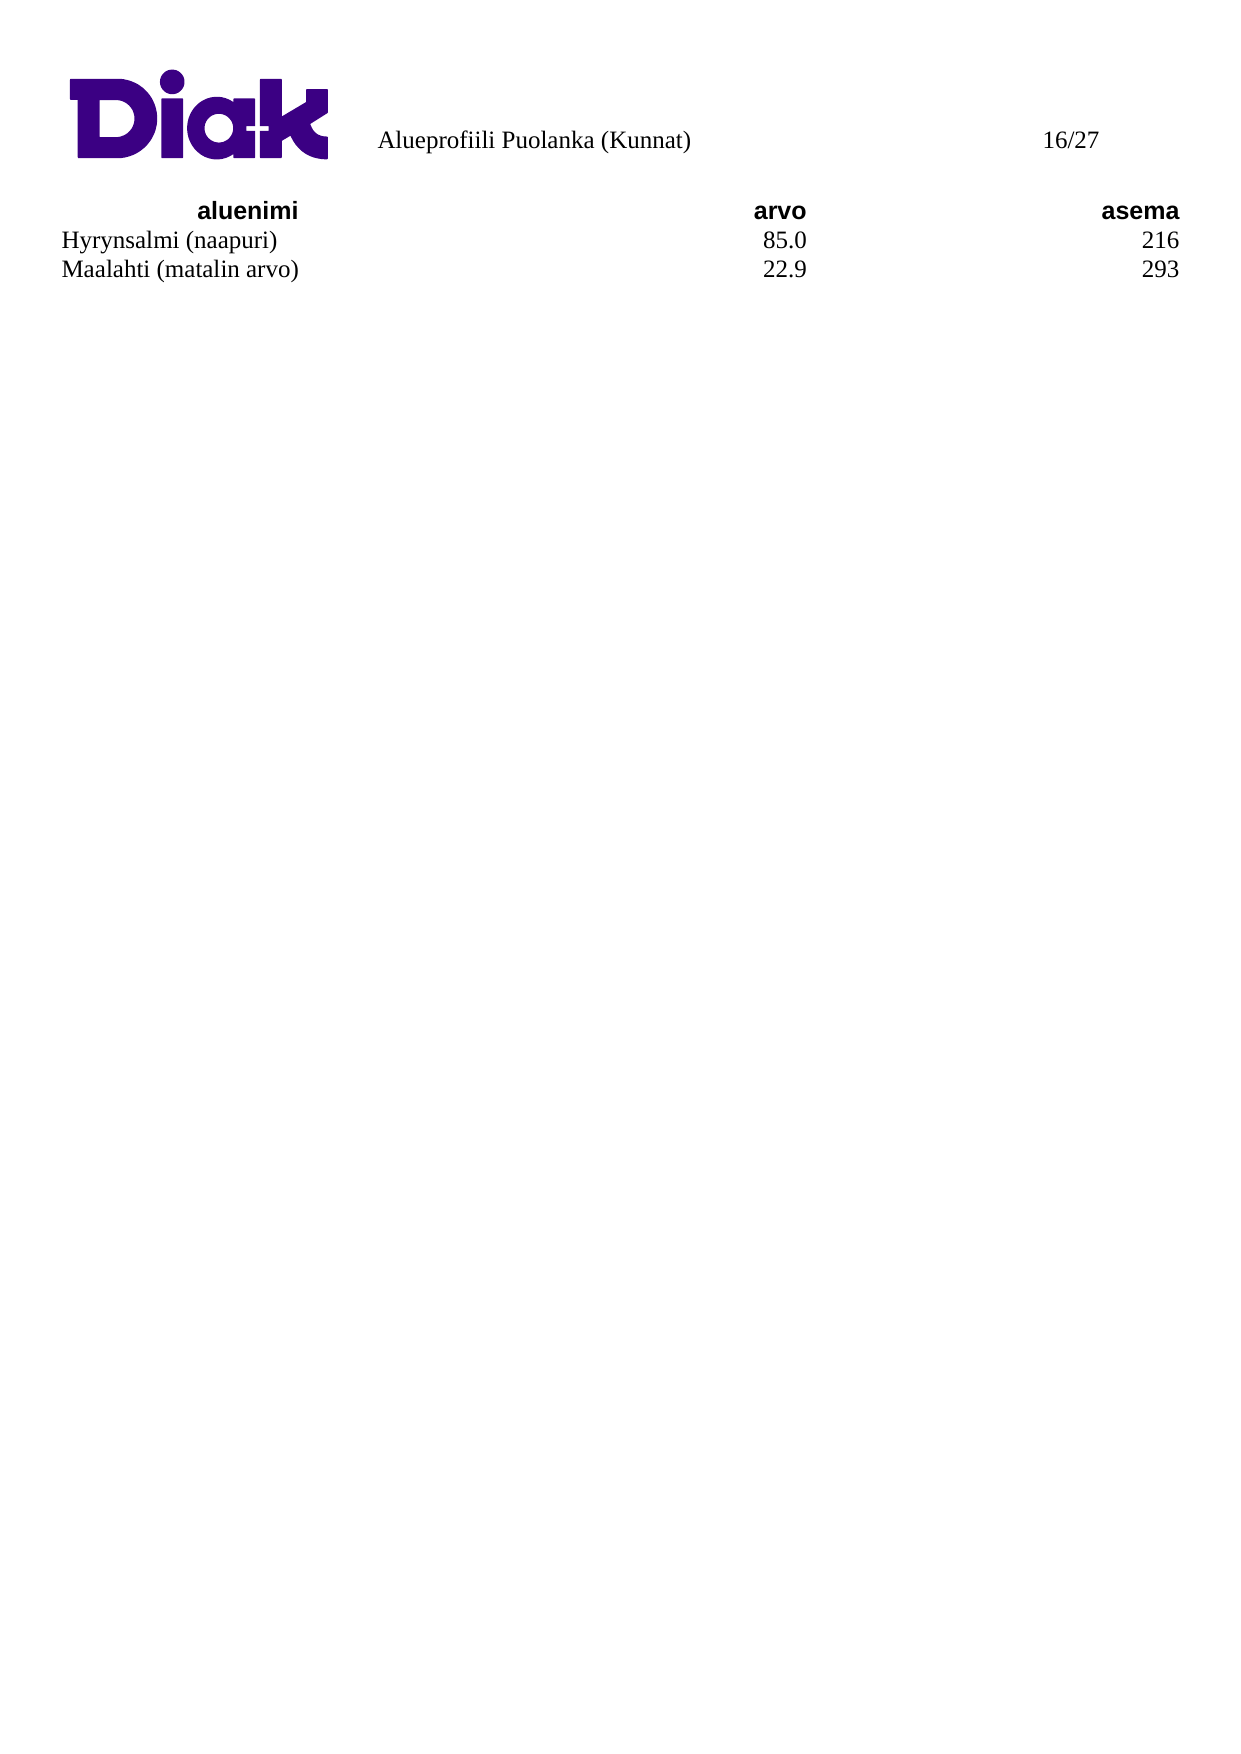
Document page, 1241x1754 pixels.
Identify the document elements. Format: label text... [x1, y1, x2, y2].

table_cell Maalahti (matalin arvo) [61, 254, 434, 282]
table_cell 85.0 [434, 225, 806, 254]
table_cell 216 [806, 225, 1179, 254]
table_cell 293 [806, 254, 1179, 282]
table_header aluenimi [61, 196, 434, 225]
table_cell Hyrynsalmi (naapuri) [61, 225, 434, 254]
table_cell 22.9 [434, 254, 806, 282]
table_header arvo [434, 196, 806, 225]
table_header asema [806, 196, 1179, 225]
